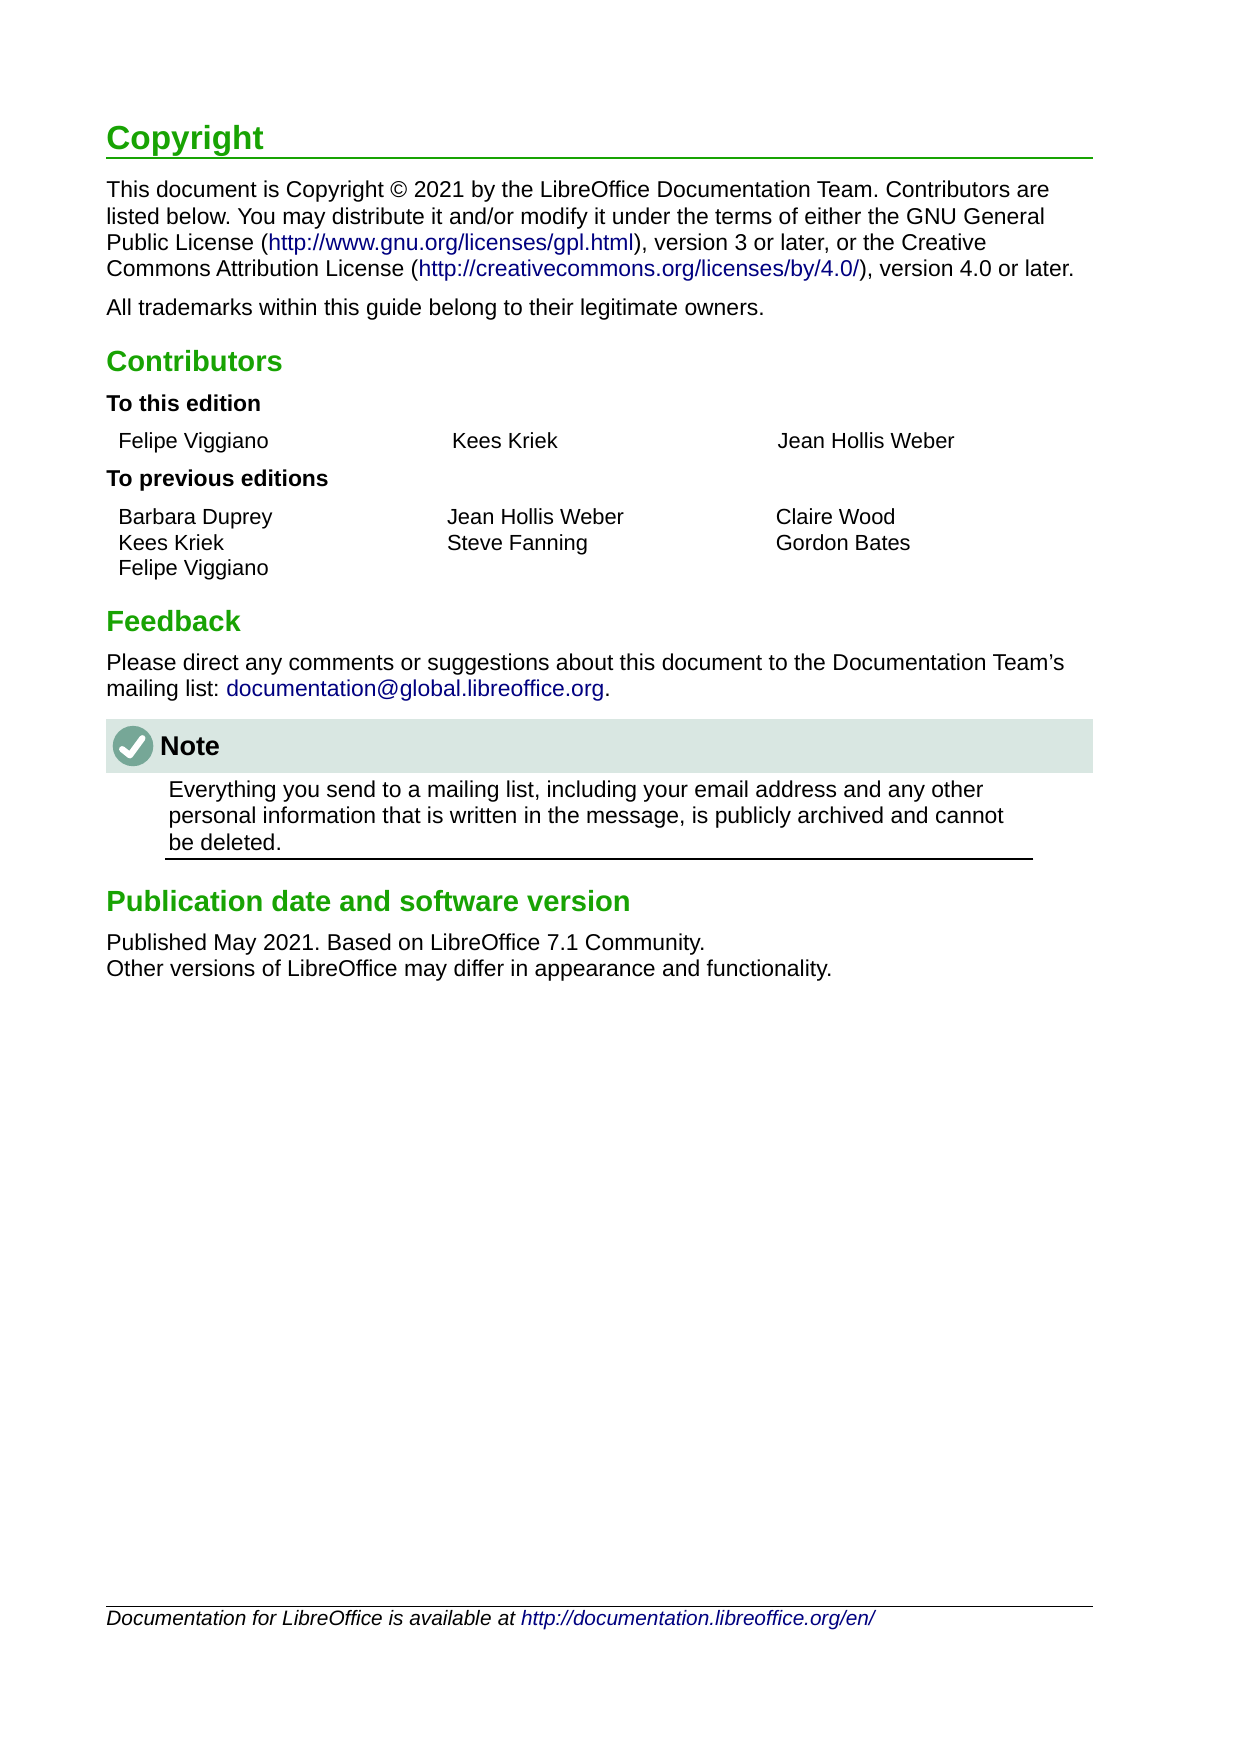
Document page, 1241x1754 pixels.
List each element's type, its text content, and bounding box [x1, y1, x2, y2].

table_cell Felipe Viggiano [106, 555, 435, 580]
table_cell [764, 555, 1093, 580]
text All trademarks within this guide belong to their legitimate owners. [106, 294, 1093, 321]
subtitle Note [106, 719, 1093, 773]
subtitle Copyright [106, 118, 1093, 157]
text Everything you send to a mailing list, including your email address and any other personal information that is written in the message, is publicly archived and cannot be deleted. [165, 773, 1033, 858]
subtitle Publication date and software version [106, 883, 1093, 917]
table_cell Gordon Bates [764, 530, 1093, 555]
table_cell [435, 555, 764, 580]
table_header Barbara Duprey [106, 504, 435, 529]
table_header Jean Hollis Weber [435, 504, 764, 529]
table_header Felipe Viggiano [106, 429, 440, 454]
subtitle Feedback [106, 603, 1093, 637]
text To previous editions [106, 465, 1093, 492]
table_cell Steve Fanning [435, 530, 764, 555]
text To this edition [106, 389, 1093, 416]
text This document is Copyright © 2021 by the LibreOffice Documentation Team. Contributors are listed below. You may distribute it and/or modify it under the terms of either the GNU General Public License (http://www.gnu.org/licenses/gpl.html), version 3 or later, or the Creative Commons Attribution License (http://creativecommons.org/licenses/by/4.0/), version 4.0 or later. [106, 176, 1093, 282]
subtitle Contributors [106, 344, 1093, 378]
table_header Claire Wood [764, 504, 1093, 529]
table_cell Kees Kriek [106, 530, 435, 555]
table_header Jean Hollis Weber [766, 429, 1093, 454]
text Published May 2021. Based on LibreOffice 7.1 Community. Other versions of LibreOffice may differ in appearance and functionality. [106, 929, 1093, 982]
table_header Kees Kriek [440, 429, 766, 454]
text Please direct any comments or suggestions about this document to the Documentation Team’s mailing list: documentation@global.libreoffice.org. [106, 649, 1093, 702]
